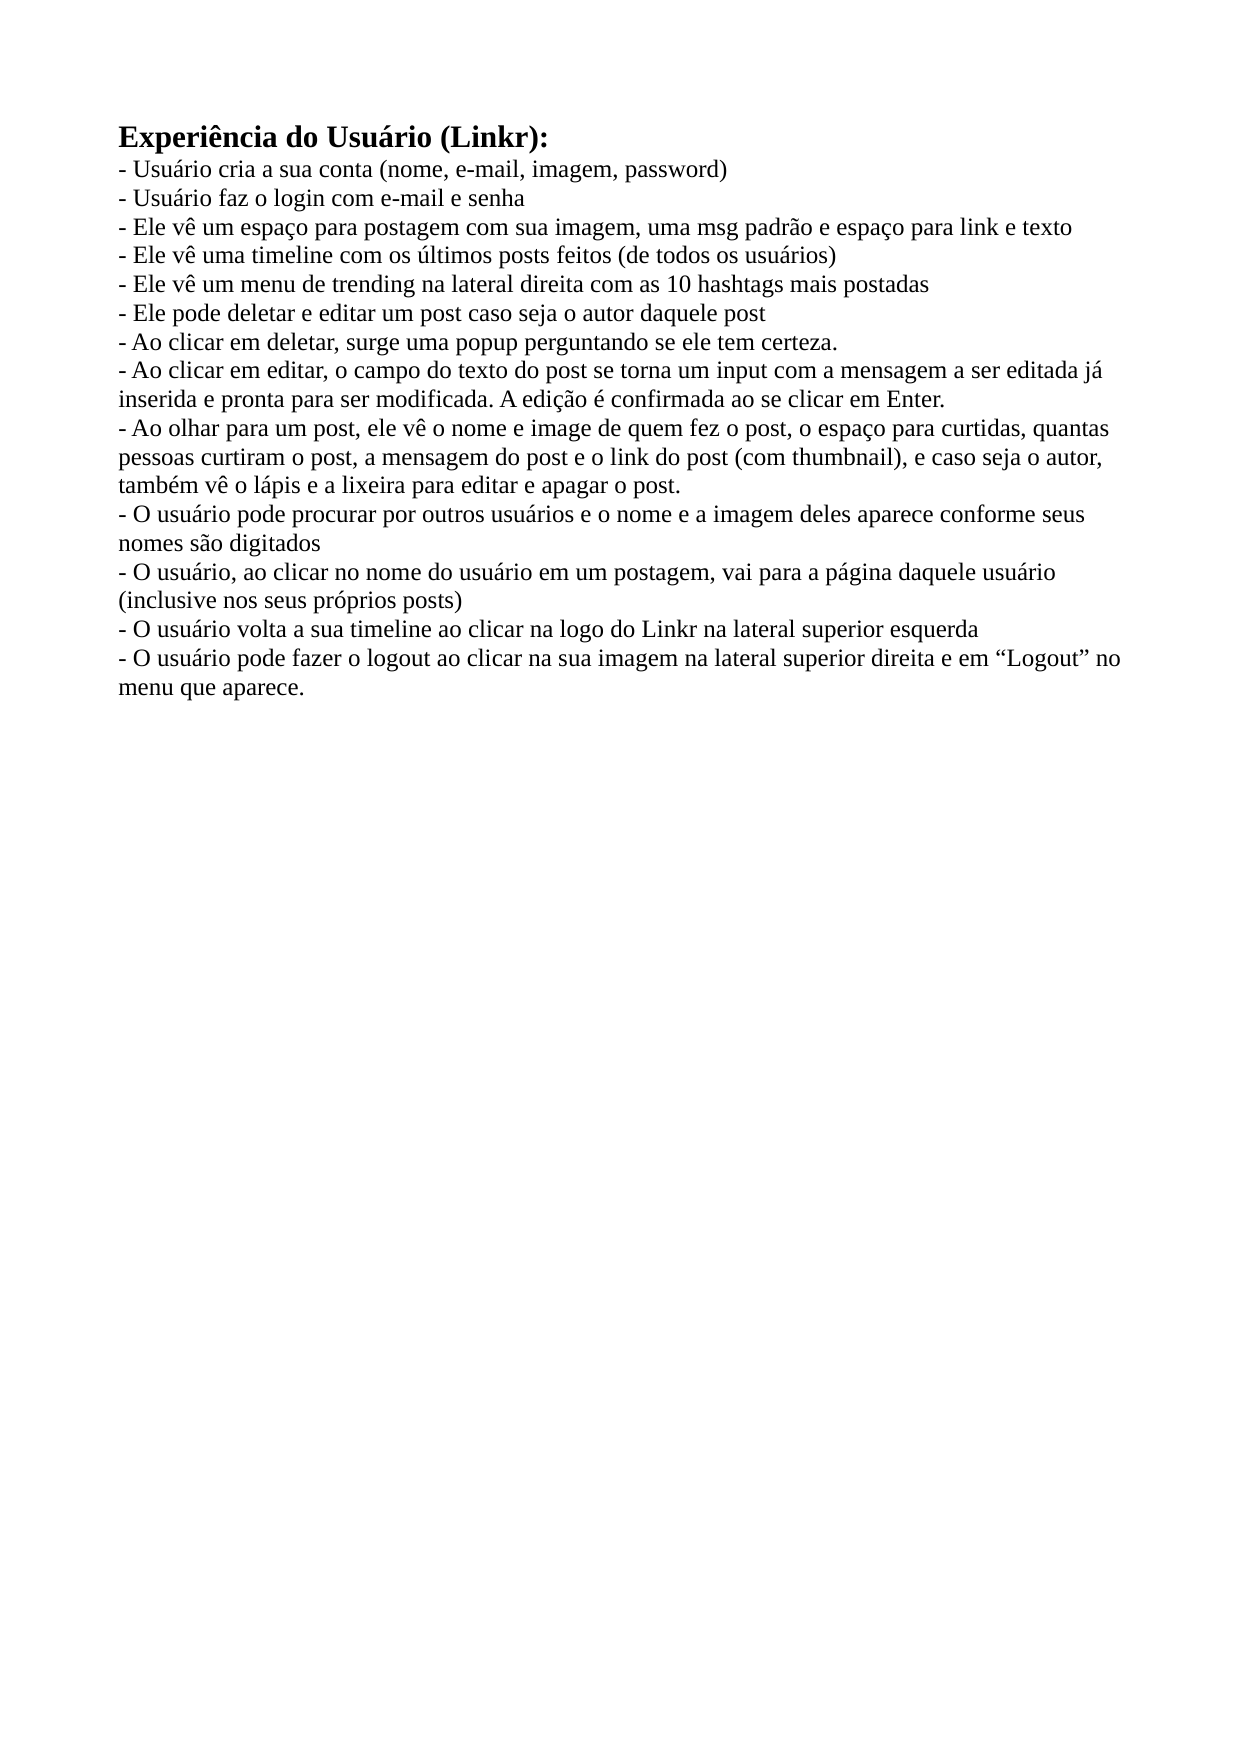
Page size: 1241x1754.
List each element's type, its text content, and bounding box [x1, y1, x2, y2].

text - O usuário pode fazer o logout ao clicar na sua imagem na lateral superior direita e em “Logout” no menu que aparece. [118, 643, 1122, 700]
text - O usuário, ao clicar no nome do usuário em um postagem, vai para a página daquele usuário (inclusive nos seus próprios posts) [118, 557, 1122, 614]
text - Ele pode deletar e editar um post caso seja o autor daquele post [118, 298, 1122, 327]
text - Ele vê um menu de trending na lateral direita com as 10 hashtags mais postadas [118, 269, 1122, 298]
text - Usuário cria a sua conta (nome, e-mail, imagem, password) [118, 154, 1122, 183]
text - O usuário pode procurar por outros usuários e o nome e a imagem deles aparece conforme seus nomes são digitados [118, 499, 1122, 557]
text - Usuário faz o login com e-mail e senha [118, 183, 1122, 212]
text Experiência do Usuário (Linkr): [118, 118, 1122, 154]
text - O usuário volta a sua timeline ao clicar na logo do Linkr na lateral superior esquerda [118, 614, 1122, 643]
text - Ao clicar em deletar, surge uma popup perguntando se ele tem certeza. [118, 327, 1122, 355]
text - Ele vê um espaço para postagem com sua imagem, uma msg padrão e espaço para link e texto [118, 212, 1122, 240]
text - Ao olhar para um post, ele vê o nome e image de quem fez o post, o espaço para curtidas, quantas pessoas curtiram o post, a mensagem do post e o link do post (com thumbnail), e caso seja o autor, também vê o lápis e a lixeira para editar e apagar o post. [118, 413, 1122, 499]
text - Ao clicar em editar, o campo do texto do post se torna um input com a mensagem a ser editada já inserida e pronta para ser modificada. A edição é confirmada ao se clicar em Enter. [118, 355, 1122, 413]
text - Ele vê uma timeline com os últimos posts feitos (de todos os usuários) [118, 240, 1122, 269]
